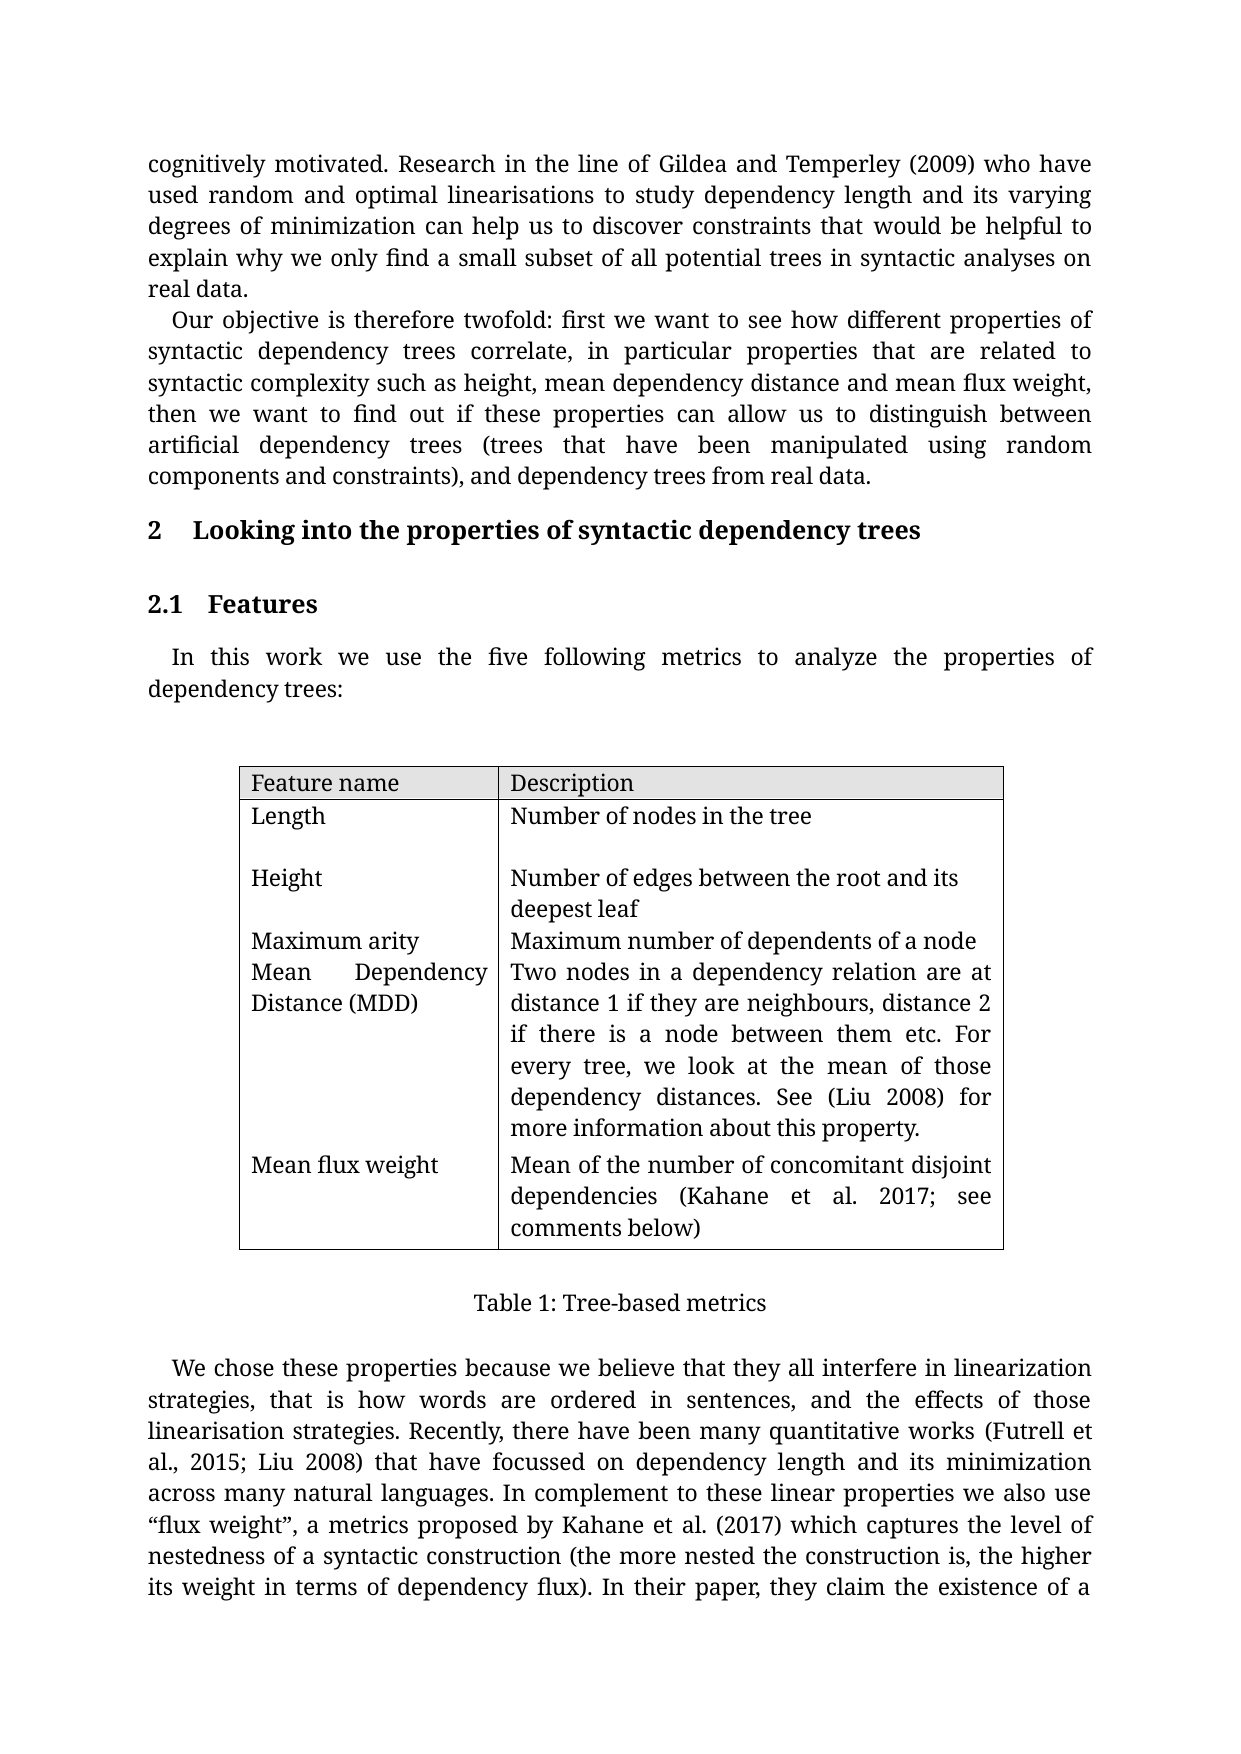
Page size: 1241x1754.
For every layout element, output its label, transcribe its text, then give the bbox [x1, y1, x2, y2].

text We chose these properties because we believe that they all interfere in linearization strategies, that is how words are ordered in sentences, and the effects of those linearisation strategies. Recently, there have been many quantitative works ​​(Futrell et al., 2015; Liu 2008) that have focussed on dependency length and its minimization across many natural languages. In complement to these linear properties we also use “flux weight”, a metrics proposed by Kahane et al. (2017) which captures the level of nestedness of a syntactic construction (the more nested the construction is, the higher its weight in terms of dependency flux). In their paper, they claim the existence of a [148, 1352, 1092, 1602]
table_cell Number of edges between the root and its deepest leaf [499, 862, 1003, 924]
text Table 1: Tree-based metrics [148, 1287, 1092, 1318]
table_cell Mean flux weight [240, 1143, 498, 1248]
table_cell Length [240, 800, 498, 862]
table_cell Two nodes in a dependency relation are at distance 1 if they are neighbours, distance 2 if there is a node between them etc. For every tree, we look at the mean of those dependency distances. See (Liu 2008) for more information about this property. [499, 956, 1003, 1143]
text Our objective is therefore twofold: first we want to see how different properties of syntactic dependency trees correlate, in particular properties that are related to syntactic complexity such as height, mean dependency distance and mean flux weight, then we want to find out if these properties can allow us to distinguish between artificial dependency trees (trees that have been manipulated using random components and constraints), and dependency trees from real data. [148, 304, 1092, 491]
table_cell Mean of the number of concomitant disjoint dependencies (Kahane et al. 2017; see comments below) [499, 1143, 1003, 1248]
table_cell Number of nodes in the tree [499, 800, 1003, 862]
table_header Feature name [240, 767, 498, 798]
list Features [148, 587, 1092, 621]
table_cell Maximum arity [240, 925, 498, 956]
table_cell Height [240, 862, 498, 924]
table_header Description [499, 767, 1003, 798]
table_cell Mean Dependency Distance (MDD) [240, 956, 498, 1143]
text In this work we use the five following metrics to analyze the properties of dependency trees: [148, 641, 1092, 704]
text cognitively motivated. Research in the line of Gildea and Temperley (2009) who have used random and optimal linearisations to study dependency length and its varying degrees of minimization can help us to discover constraints that would be helpful to explain why we only find a small subset of all potential trees in syntactic analyses on real data. [148, 148, 1092, 304]
table_cell Maximum number of dependents of a node [499, 925, 1003, 956]
list Looking into the properties of syntactic dependency trees [148, 512, 1092, 546]
